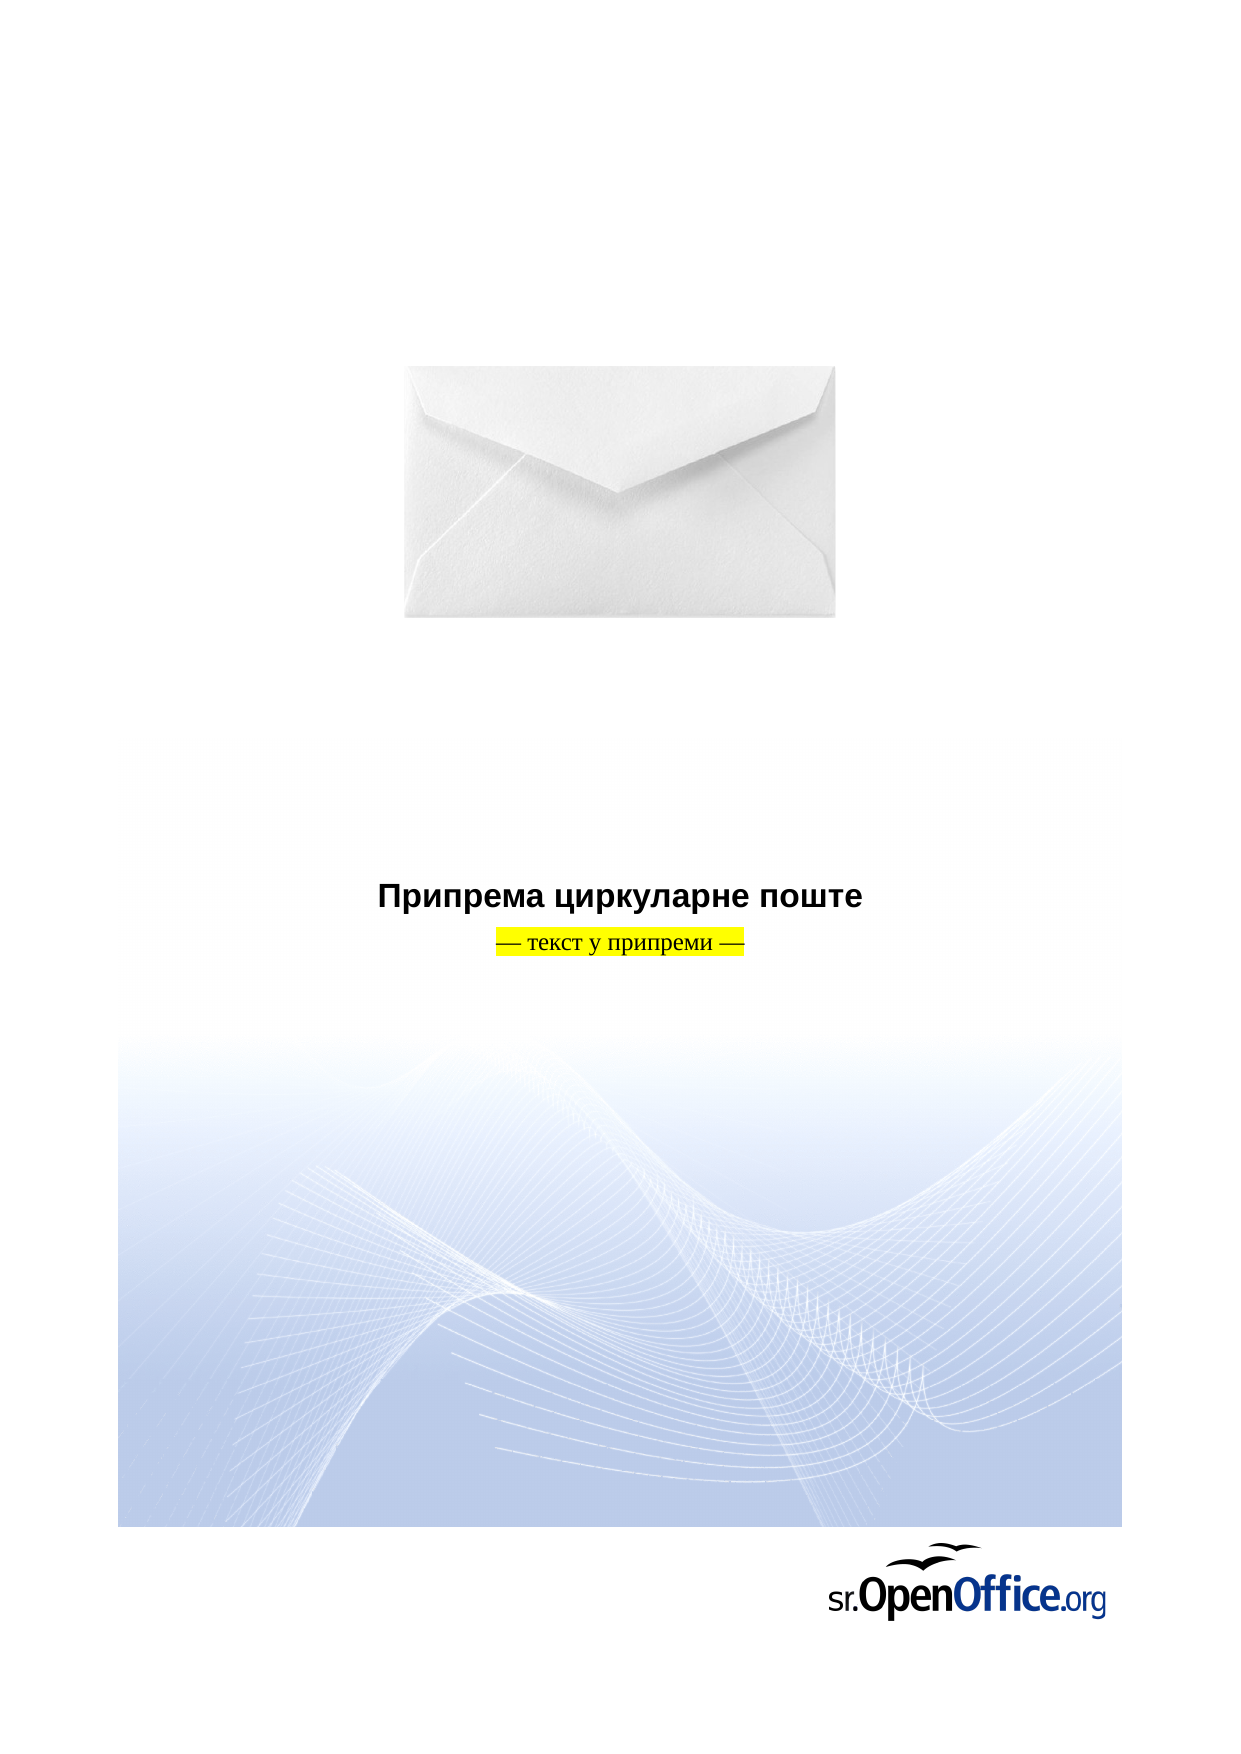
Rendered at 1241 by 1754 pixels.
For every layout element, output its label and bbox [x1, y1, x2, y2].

picture [827, 1543, 1106, 1621]
picture [404, 366, 836, 618]
picture [118, 738, 1122, 1527]
